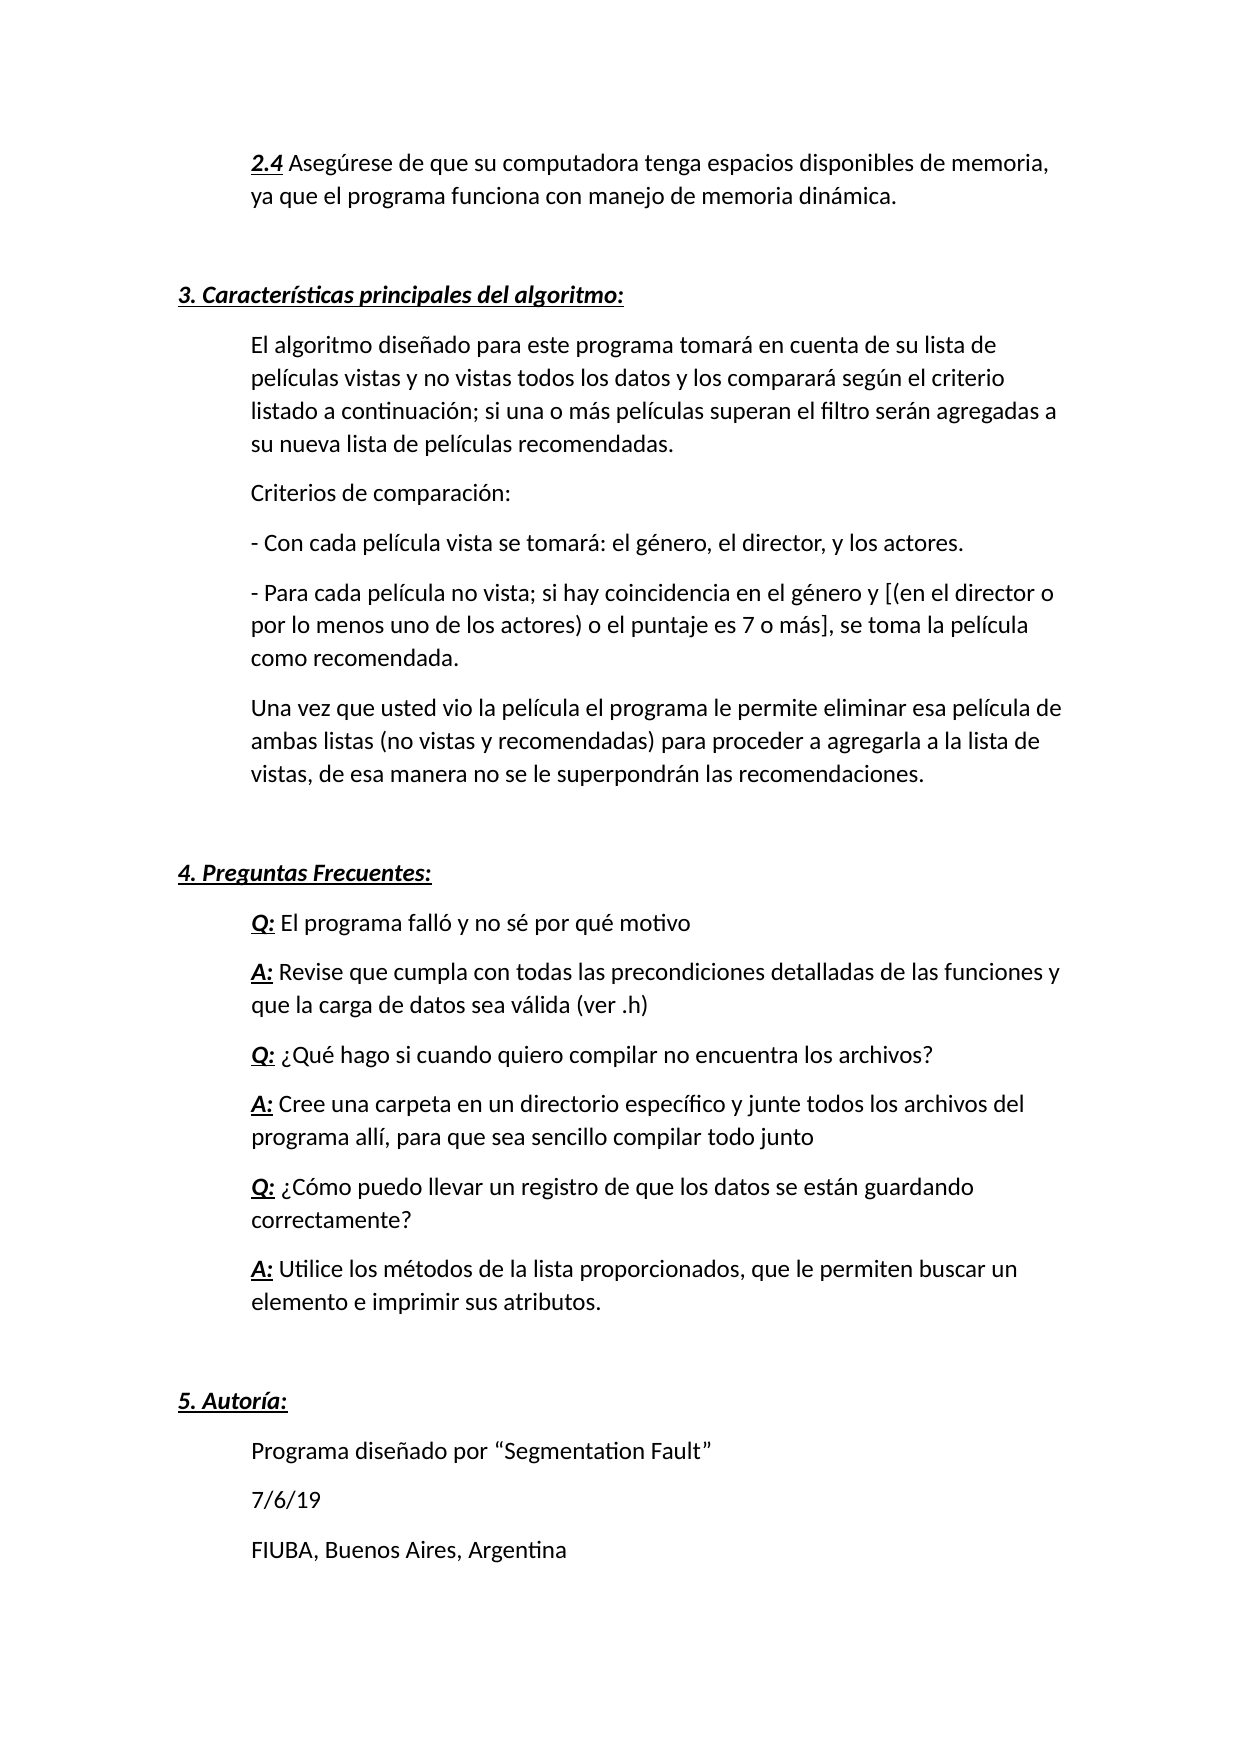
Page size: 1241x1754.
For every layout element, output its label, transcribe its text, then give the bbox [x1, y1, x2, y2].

text 5. Autoría: [177, 1386, 1063, 1416]
text A: Revise que cumpla con todas las precondiciones detalladas de las funciones y que la carga de datos sea válida (ver .h) [251, 956, 1063, 1020]
text 3. Características principales del algoritmo: [177, 280, 1063, 310]
text Q: ¿Cómo puedo llevar un registro de que los datos se están guardando correctamente? [251, 1171, 1063, 1234]
text 7/6/19 [177, 1485, 1063, 1515]
text - Para cada película no vista; si hay coincidencia en el género y [(en el director o por lo menos uno de los actores) o el puntaje es 7 o más], se toma la película como recomendada. [251, 577, 1063, 673]
text Q: ¿Qué hago si cuando quiero compilar no encuentra los archivos? [251, 1039, 1063, 1069]
text - Con cada película vista se tomará: el género, el director, y los actores. [251, 527, 1063, 558]
text A: Utilice los métodos de la lista proporcionados, que le permiten buscar un elemento e imprimir sus atributos. [251, 1253, 1063, 1317]
text 2.4 Asegúrese de que su computadora tenga espacios disponibles de memoria, ya que el programa funciona con manejo de memoria dinámica. [251, 148, 1063, 211]
text Criterios de comparación: [251, 478, 1063, 508]
text Q: El programa falló y no sé por qué motivo [177, 907, 1063, 937]
text FIUBA, Buenos Aires, Argentina [177, 1534, 1063, 1565]
text A: Cree una carpeta en un directorio específico y junte todos los archivos del programa allí, para que sea sencillo compilar todo junto [251, 1088, 1063, 1152]
text Programa diseñado por “Segmentation Fault” [177, 1435, 1063, 1466]
text 4. Preguntas Frecuentes: [177, 857, 1063, 888]
text Una vez que usted vio la película el programa le permite eliminar esa película de ambas listas (no vistas y recomendadas) para proceder a agregarla a la lista de vistas, de esa manera no se le superpondrán las recomendaciones. [251, 692, 1063, 788]
text El algoritmo diseñado para este programa tomará en cuenta de su lista de películas vistas y no vistas todos los datos y los comparará según el criterio listado a continuación; si una o más películas superan el filtro serán agregadas a su nueva lista de películas recomendadas. [251, 329, 1063, 458]
